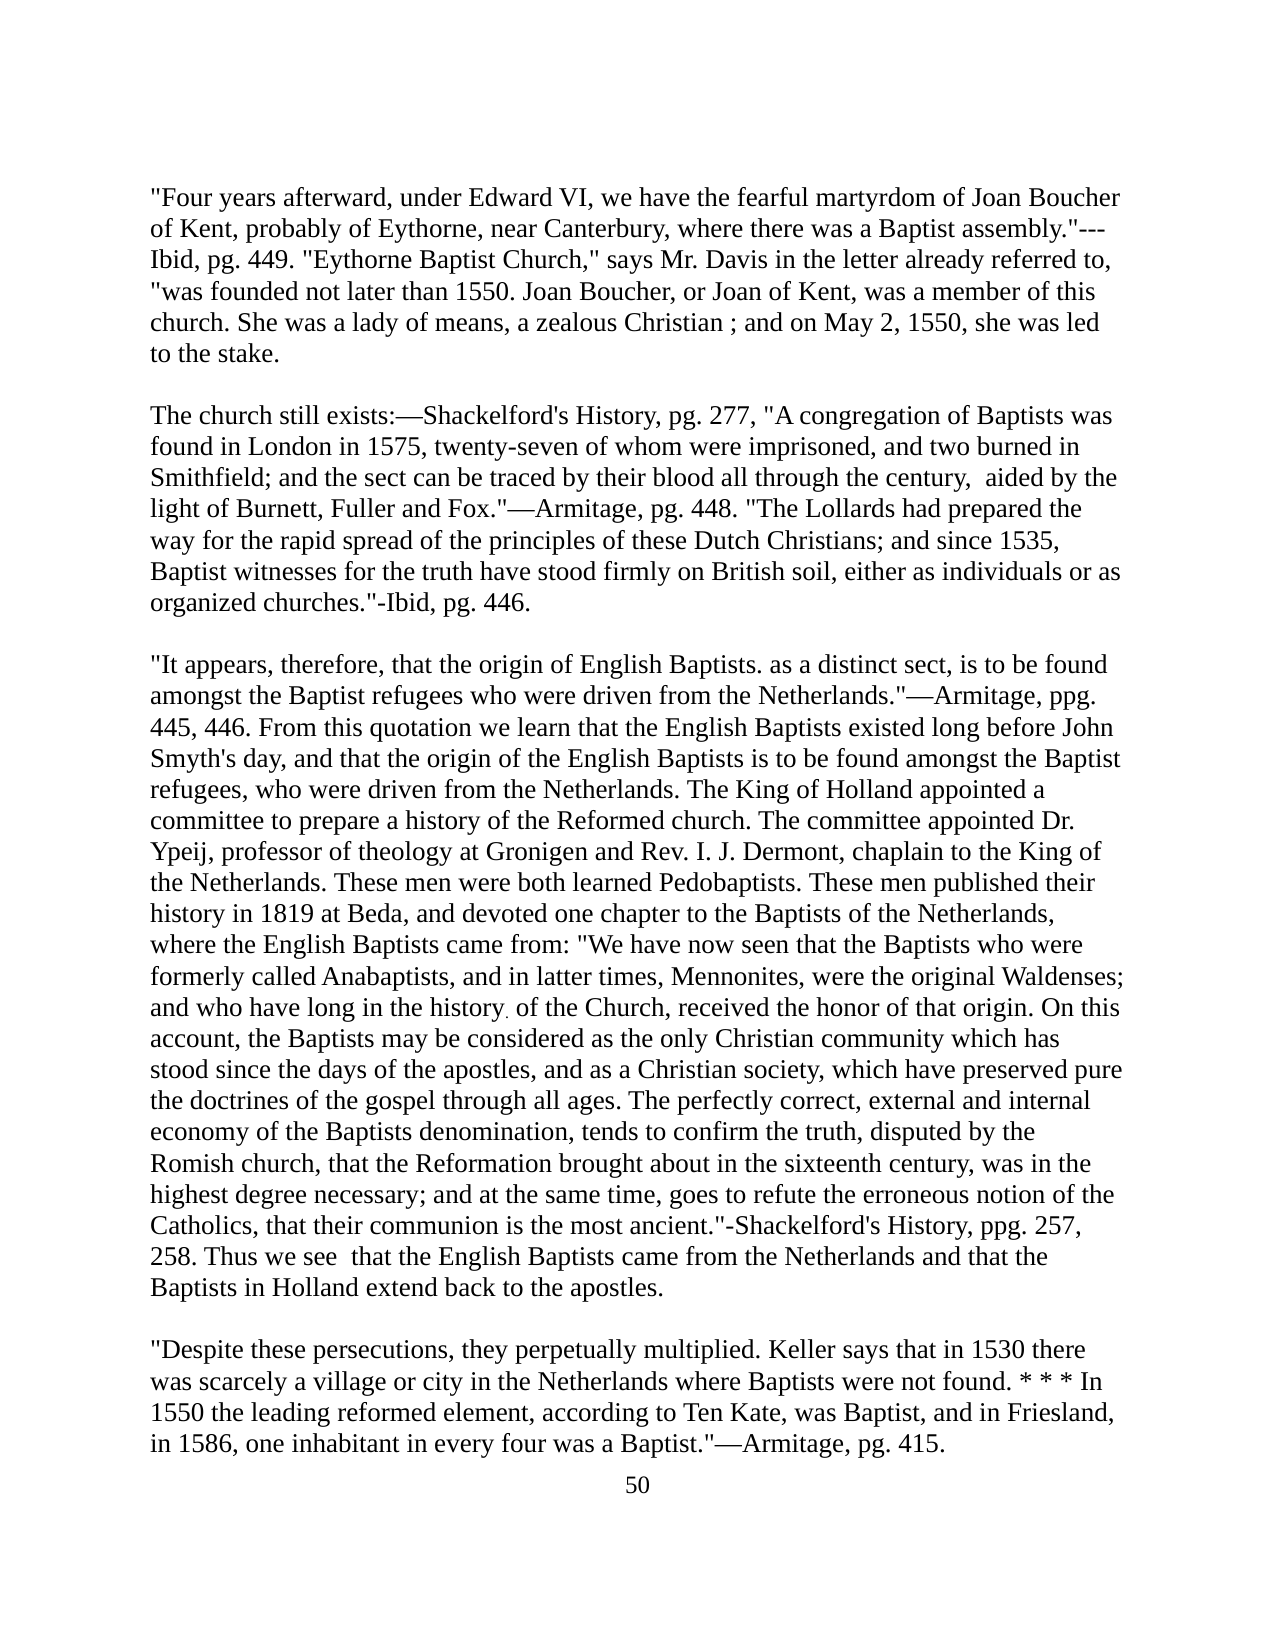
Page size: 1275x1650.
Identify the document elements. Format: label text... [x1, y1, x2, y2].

text "Despite these persecutions, they perpetually multiplied. Keller says that in 1530 there was scarcely a village or city in the Netherlands where Baptists were not found. * * * In 1550 the leading reformed element, according to Ten Kate, was Baptist, and in Friesland, in 1586, one inhabitant in every four was a Baptist."—Armitage, pg. 415. [150, 1333, 1125, 1458]
text "It appears, therefore, that the origin of English Baptists. as a distinct sect, is to be found amongst the Baptist refugees who were driven from the Netherlands."—Armitage, ppg. 445, 446. From this quotation we learn that the English Baptists existed long before John Smyth's day, and that the origin of the English Baptists is to be found amongst the Baptist refugees, who were driven from the Netherlands. The King of Holland appointed a committee to prepare a history of the Reformed church. The committee appointed Dr. Ypeij, professor of theology at Gronigen and Rev. I. J. Dermont, chaplain to the King of the Netherlands. These men were both learned Pedobaptists. These men published their history in 1819 at Beda, and devoted one chapter to the Baptists of the Netherlands, where the English Baptists came from: "We have now seen that the Baptists who were formerly called Anabaptists, and in latter times, Mennonites, were the original Waldenses; and who have long in the history. of the Church, received the honor of that origin. On this account, the Baptists may be considered as the only Christian community which has stood since the days of the apostles, and as a Christian society, which have preserved pure the doctrines of the gospel through all ages. The perfectly correct, external and internal economy of the Baptists denomination, tends to confirm the truth, disputed by the Romish church, that the Reformation brought about in the sixteenth century, was in the highest degree necessary; and at the same time, goes to refute the erroneous notion of the Catholics, that their communion is the most ancient."-Shackelford's History, ppg. 257, 258. Thus we see that the English Baptists came from the Netherlands and that the Baptists in Holland extend back to the apostles. [150, 648, 1125, 1302]
text The church still exists:—Shackelford's History, pg. 277, "A congregation of Baptists was found in London in 1575, twenty-seven of whom were imprisoned, and two burned in Smithfield; and the sect can be traced by their blood all through the century, aided by the light of Burnett, Fuller and Fox."—Armitage, pg. 448. "The Lollards had prepared the way for the rapid spread of the principles of these Dutch Christians; and since 1535, Baptist witnesses for the truth have stood firmly on British soil, either as individuals or as organized churches."-Ibid, pg. 446. [150, 399, 1125, 617]
text "Four years afterward, under Edward VI, we have the fearful martyrdom of Joan Boucher of Kent, probably of Eythorne, near Canterbury, where there was a Baptist assembly."---Ibid, pg. 449. "Eythorne Baptist Church," says Mr. Davis in the letter already referred to, "was founded not later than 1550. Joan Boucher, or Joan of Kent, was a member of this church. She was a lady of means, a zealous Christian ; and on May 2, 1550, she was led to the stake. [150, 181, 1125, 368]
